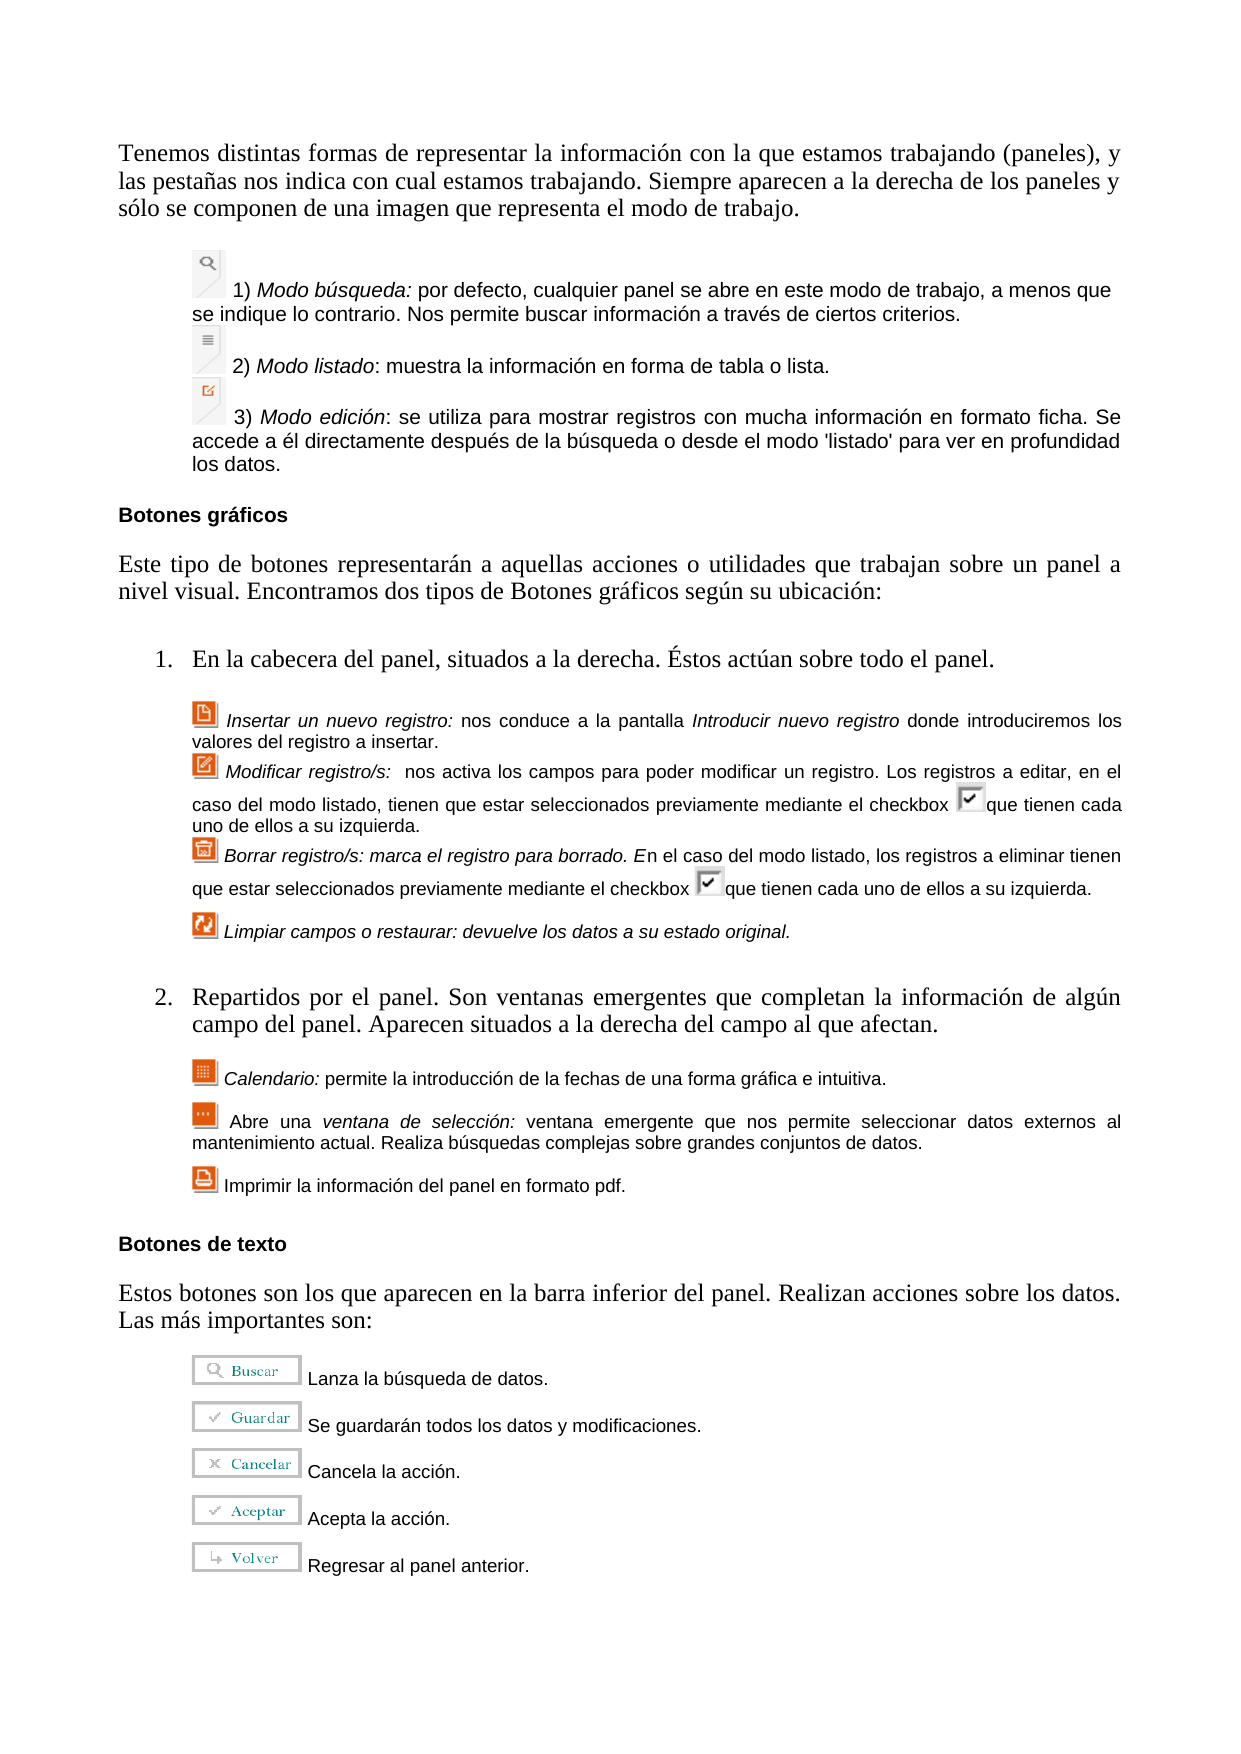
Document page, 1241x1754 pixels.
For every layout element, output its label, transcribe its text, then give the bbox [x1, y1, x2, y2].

text Abre una ventana de selección: ventana emergente que nos permite seleccionar datos externos al mantenimiento actual. Realiza búsquedas complejas sobre grandes conjuntos de datos. [192, 1102, 1122, 1153]
list En la cabecera del panel, situados a la derecha. Éstos actúan sobre todo el panel. [154, 645, 1122, 673]
picture [956, 782, 987, 812]
picture [191, 752, 219, 779]
list Repartidos por el panel. Son ventanas emergentes que completan la información de algún campo del panel. Aparecen situados a la derecha del campo al que afectan. [154, 983, 1122, 1038]
picture [191, 912, 219, 939]
text 1) Modo búsqueda: por defecto, cualquier panel se abre en este modo de trabajo, a menos que se indique lo contrario. Nos permite buscar información a través de ciertos criterios. [192, 250, 1122, 326]
picture [191, 377, 227, 425]
text Tenemos distintas formas de representar la información con la que estamos trabajando (paneles), y las pestañas nos indica con cual estamos trabajando. Siempre aparecen a la derecha de los paneles y sólo se componen de una imagen que representa el modo de trabajo. [118, 139, 1122, 222]
picture [191, 1059, 219, 1086]
text Cancela la acción. [192, 1449, 1122, 1483]
text Este tipo de botones representarán a aquellas acciones o utilidades que trabajan sobre un panel a nivel visual. Encontramos dos tipos de Botones gráficos según su ubicación: [118, 550, 1122, 605]
text Regresar al panel anterior. [192, 1542, 1122, 1576]
text Calendario: permite la introducción de la fechas de una forma gráfica e intuitiva. [192, 1059, 1122, 1089]
text 3) Modo edición: se utiliza para mostrar registros con mucha información en formato ficha. Se accede a él directamente después de la búsqueda o desde el modo 'listado' para ver en profundidad los datos. [192, 377, 1122, 476]
text Acepta la acción. [192, 1495, 1122, 1530]
picture [191, 1166, 219, 1193]
text Insertar un nuevo registro: nos conduce a la pantalla Introducir nuevo registro donde introduciremos los valores del registro a insertar. [192, 701, 1122, 752]
text Modificar registro/s: nos activa los campos para poder modificar un registro. Los registros a editar, en el caso del modo listado, tienen que estar seleccionados previamente mediante el checkbox que tienen cada uno de ellos a su izquierda. [192, 752, 1122, 836]
picture [191, 1355, 303, 1386]
text 2) Modo listado: muestra la información en forma de tabla o lista. [192, 326, 1122, 377]
text Se guardarán todos los datos y modificaciones. [192, 1402, 1122, 1436]
picture [191, 1542, 303, 1573]
text Estos botones son los que aparecen en la barra inferior del panel. Realizan acciones sobre los datos. Las más importantes son: [118, 1279, 1122, 1334]
picture [191, 250, 227, 298]
text Borrar registro/s: marca el registro para borrado. En el caso del modo listado, los registros a eliminar tienen que estar seleccionados previamente mediante el checkbox que tienen cada uno de ellos a su izquierda. [192, 836, 1122, 899]
text Botones gráficos [118, 503, 1122, 527]
picture [191, 1401, 303, 1433]
picture [694, 866, 725, 896]
text Lanza la búsqueda de datos. [192, 1355, 1122, 1389]
picture [191, 1102, 219, 1129]
picture [191, 700, 219, 728]
text Botones de texto [118, 1232, 1122, 1256]
picture [191, 1448, 303, 1479]
picture [191, 1495, 303, 1526]
picture [191, 325, 227, 374]
text Imprimir la información del panel en formato pdf. [192, 1166, 1122, 1197]
picture [191, 836, 219, 863]
text Limpiar campos o restaurar: devuelve los datos a su estado original. [192, 912, 1122, 942]
